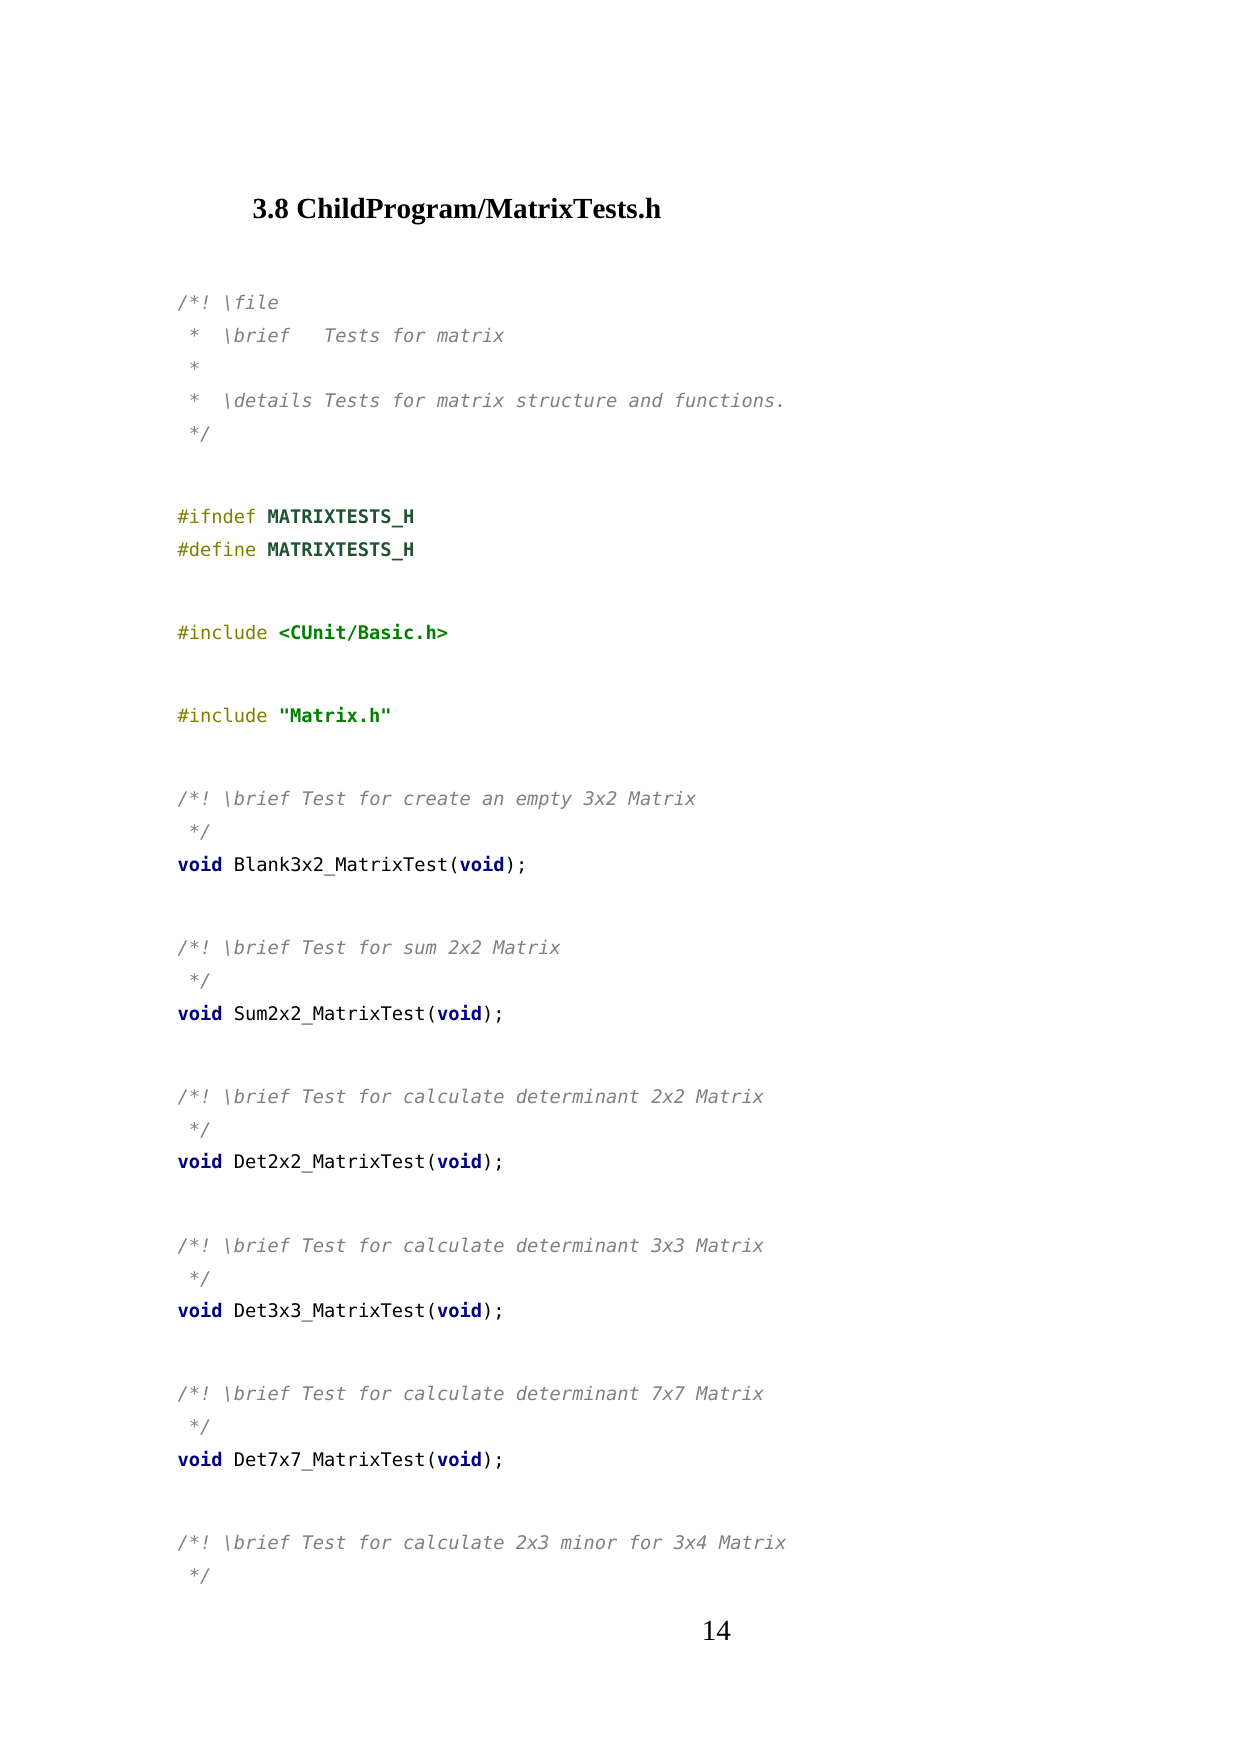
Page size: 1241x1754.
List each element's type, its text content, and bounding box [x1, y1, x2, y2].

subtitle ChildProgram/MatrixTests.h [177, 191, 1181, 225]
text /*! \file * \brief Tests for matrix * * \details Tests for matrix structure and functions. */ #ifndef MATRIXTESTS_H #define MATRIXTESTS_H #include <CUnit/Basic.h> #include "Matrix.h" /*! \brief Test for create an empty 3x2 Matrix */ void Blank3x2_MatrixTest(void); /*! \brief Test for sum 2x2 Matrix */ void Sum2x2_MatrixTest(void); /*! \brief Test for calculate determinant 2x2 Matrix */ void Det2x2_MatrixTest(void); /*! \brief Test for calculate determinant 3x3 Matrix */ void Det3x3_MatrixTest(void); /*! \brief Test for calculate determinant 7x7 Matrix */ void Det7x7_MatrixTest(void); /*! \brief Test for calculate 2x3 minor for 3x4 Matrix */ [177, 292, 1181, 1587]
